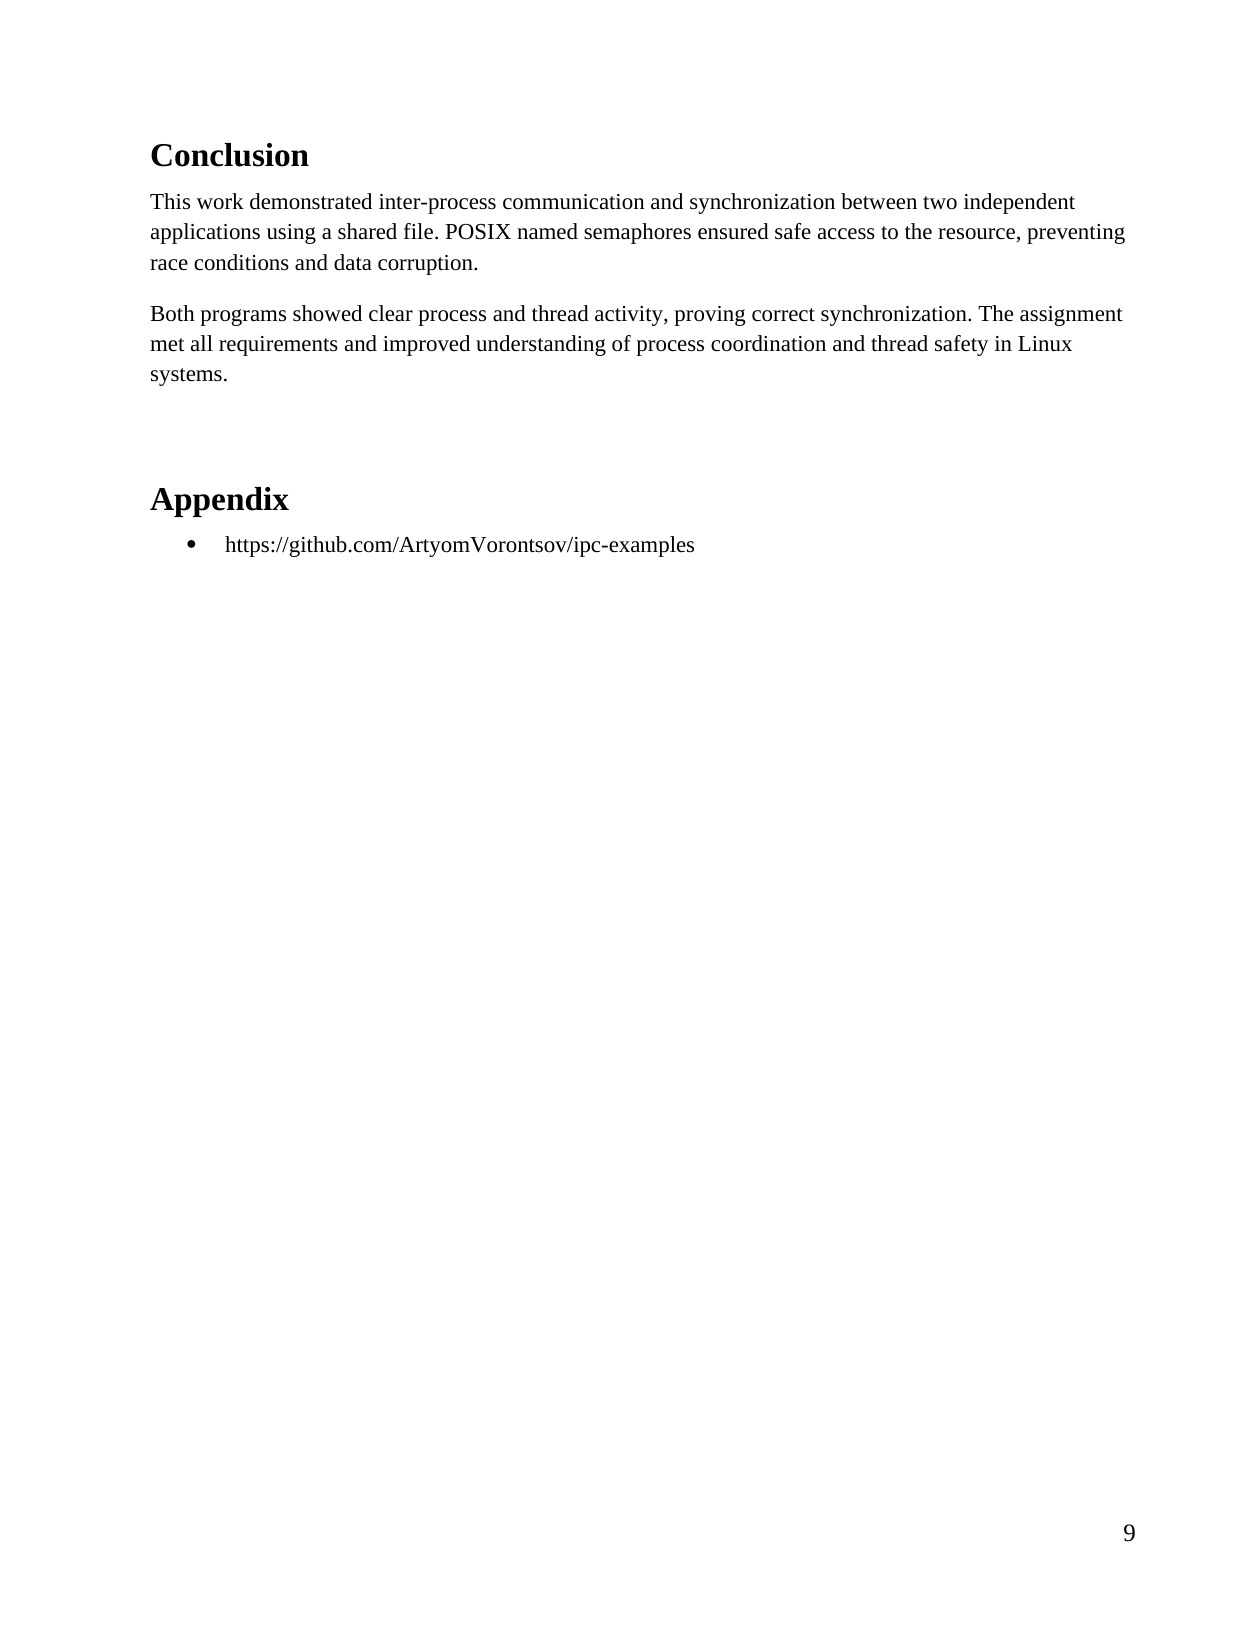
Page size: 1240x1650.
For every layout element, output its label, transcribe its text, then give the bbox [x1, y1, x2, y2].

subtitle Appendix [150, 479, 1135, 517]
list https://github.com/ArtyomVorontsov/ipc-examples [187, 531, 1135, 557]
subtitle Conclusion [150, 136, 1135, 174]
text This work demonstrated inter-process communication and synchronization between two independent applications using a shared file. POSIX named semaphores ensured safe access to the resource, preventing race conditions and data corruption. [150, 188, 1135, 275]
text Both programs showed clear process and thread activity, proving correct synchronization. The assignment met all requirements and improved understanding of process coordination and thread safety in Linux systems. [150, 299, 1135, 386]
